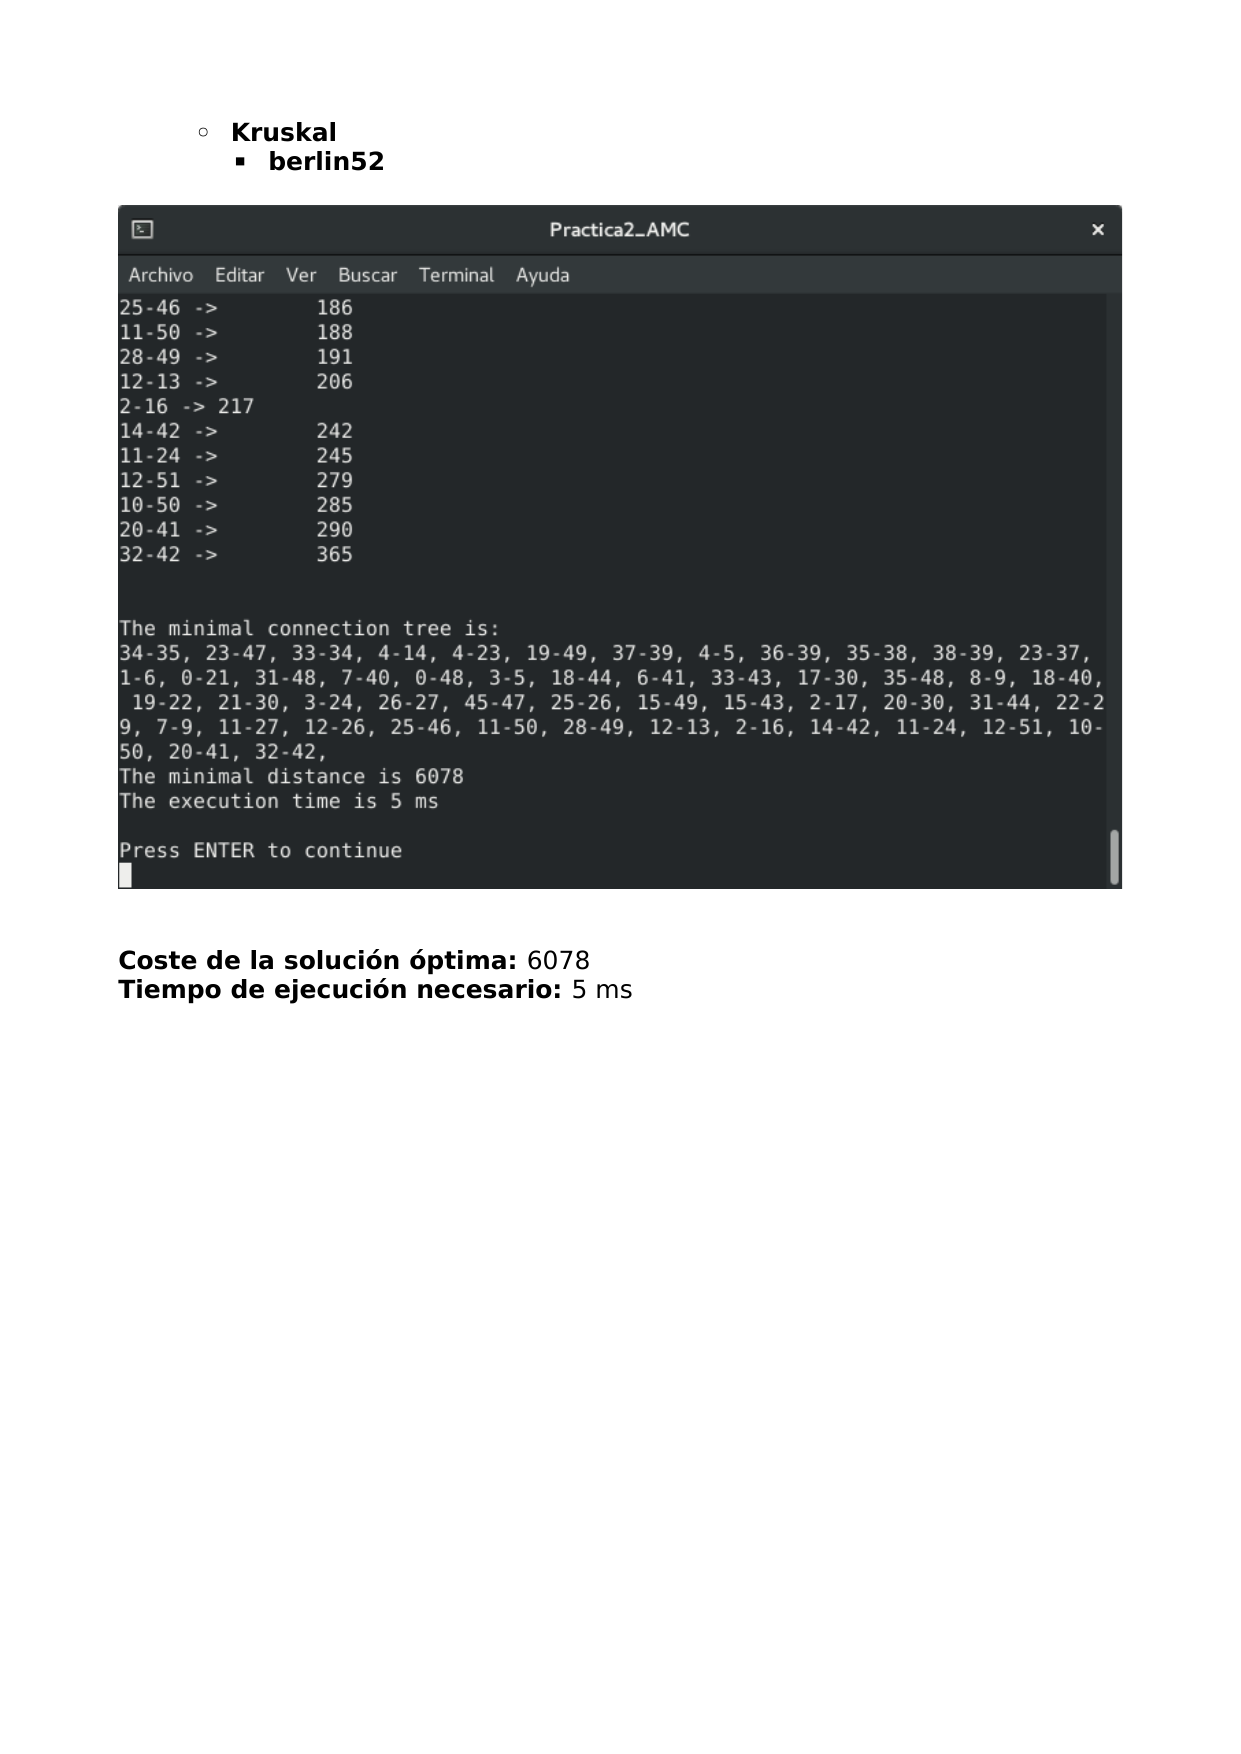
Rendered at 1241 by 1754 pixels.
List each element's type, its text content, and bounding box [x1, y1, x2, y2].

picture [118, 205, 1123, 889]
list berlin52 [231, 147, 1122, 176]
text Tiempo de ejecución necesario: 5 ms [118, 976, 1122, 1005]
text Coste de la solución óptima: 6078 [118, 946, 1122, 976]
list Kruskal [193, 118, 1122, 147]
